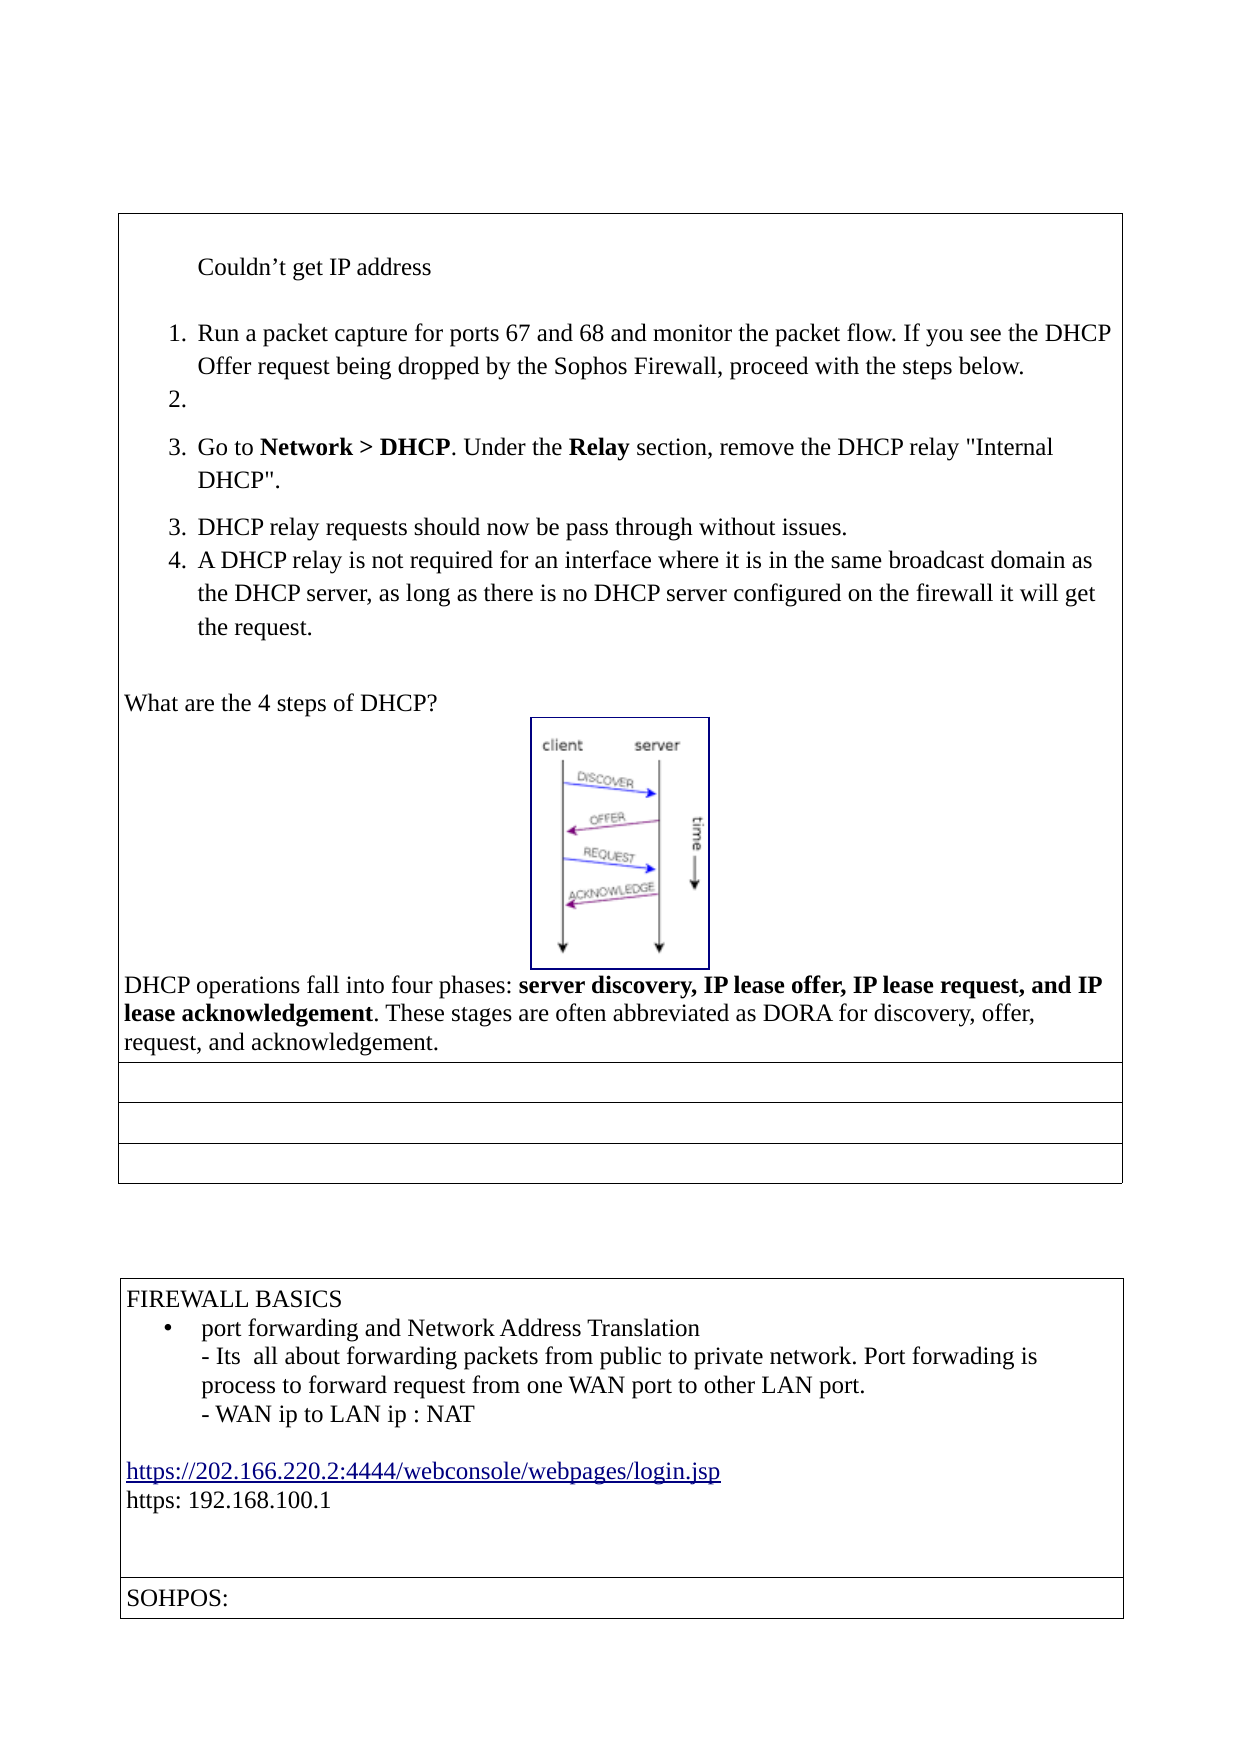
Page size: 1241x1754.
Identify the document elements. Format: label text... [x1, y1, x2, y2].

table_cell [119, 1103, 1122, 1142]
table_cell [119, 1144, 1122, 1183]
table_cell SOHPOS: heartbeat in sophos: It is service that provide health info to firewall. Health status are indicated by color. GREEN=okay, YELLOW=attention required, RED=critical. If the state is critical then firewall isolates the endpoints with other resources of the system. PORT FORWARDING: [121, 1578, 1123, 1617]
table_cell [119, 1063, 1122, 1102]
table_header FIREWALL BASICS port forwarding and Network Address Translation - Its all about forwarding packets from public to private network. Port forwading is process to forward request from one WAN port to other LAN port. - WAN ip to LAN ip : NAT https://202.166.220.2:4444/webconsole/webpages/login.jsp https: 192.168.100.1 [121, 1279, 1123, 1577]
table_header Couldn’t get IP address Run a packet capture for ports 67 and 68 and monitor the packet flow. If you see the DHCP Offer request being dropped by the Sophos Firewall, proceed with the steps below. Go to Network > DHCP. Under the Relay section, remove the DHCP relay "Internal DHCP". DHCP relay requests should now be pass through without issues. A DHCP relay is not required for an interface where it is in the same broadcast domain as the DHCP server, as long as there is no DHCP server configured on the firewall it will get the request. What are the 4 steps of DHCP? DHCP operations fall into four phases: server discovery, IP lease offer, IP lease request, and IP lease acknowledgement. These stages are often abbreviated as DORA for discovery, offer, request, and acknowledgement. [119, 214, 1122, 1062]
picture [532, 718, 708, 968]
